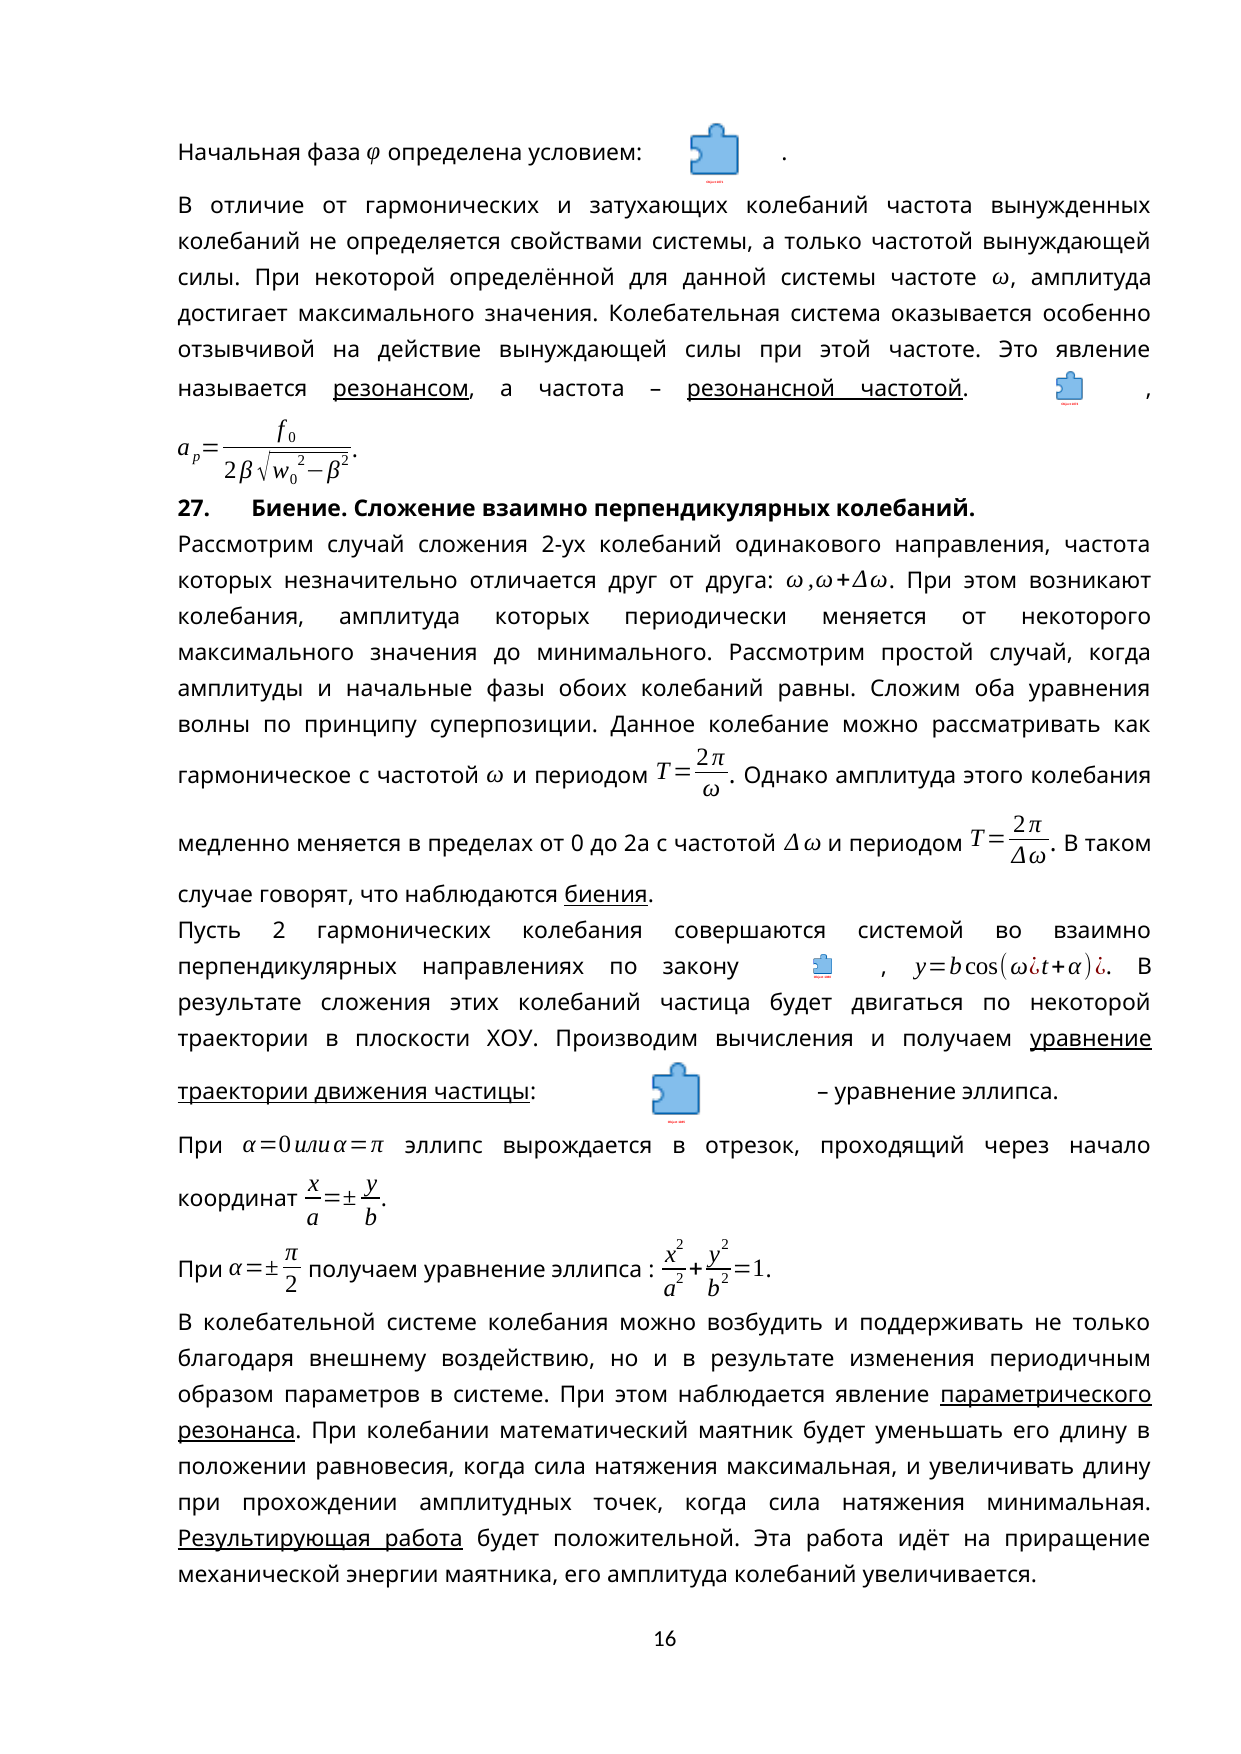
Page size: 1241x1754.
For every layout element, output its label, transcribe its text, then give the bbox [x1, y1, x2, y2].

list В колебательной системе колебания можно возбудить и поддерживать не только благодаря внешнему воздействию, но и в результате изменения периодичным образом параметров в системе. При этом наблюдается явление параметрического резонанса. При колебании математический маятник будет уменьшать его длину в положении равновесия, когда сила натяжения максимальная, и увеличивать длину при прохождении амплитудных точек, когда сила натяжения минимальная. Результирующая работа будет положительной. Эта работа идёт на приращение механической энергии маятника, его амплитуда колебаний увеличивается. [177, 1306, 1152, 1589]
list При получаем уравнение эллипса : . [177, 1235, 1152, 1301]
list Начальная фаза определена условием: . [177, 118, 1152, 184]
list Пусть 2 гармонических колебания совершаются системой во взаимно перпендикулярных направлениях по закону , . В результате сложения этих колебаний частица будет двигаться по некоторой траектории в плоскости ХОУ. Производим вычисления и получаем уравнение траектории движения частицы: – уравнение эллипса. [177, 914, 1152, 1124]
list В отличие от гармонических и затухающих колебаний частота вынужденных колебаний не определяется свойствами системы, а только частотой вынуждающей силы. При некоторой определённой для данной системы частоте , амплитуда достигает максимального значения. Колебательная система оказывается особенно отзывчивой на действие вынуждающей силы при этой частоте. Это явление называется резонансом, а частота – резонансной частотой. , . [177, 189, 1152, 487]
list Рассмотрим случай сложения 2-ух колебаний одинакового направления, частота которых незначительно отличается друг от друга: . При этом возникают колебания, амплитуда которых периодически меняется от некоторого максимального значения до минимального. Рассмотрим простой случай, когда амплитуды и начальные фазы обоих колебаний равны. Сложим оба уравнения волны по принципу суперпозиции. Данное колебание можно рассматривать как гармоническое с частотой и периодом . Однако амплитуда этого колебания медленно меняется в пределах от 0 до 2а с частотой и периодом . В таком случае говорят, что наблюдаются биения. [177, 528, 1152, 909]
list Биение. Сложение взаимно перпендикулярных колебаний. [177, 492, 1152, 523]
list При эллипс вырождается в отрезок, проходящий через начало координат . [177, 1129, 1152, 1231]
